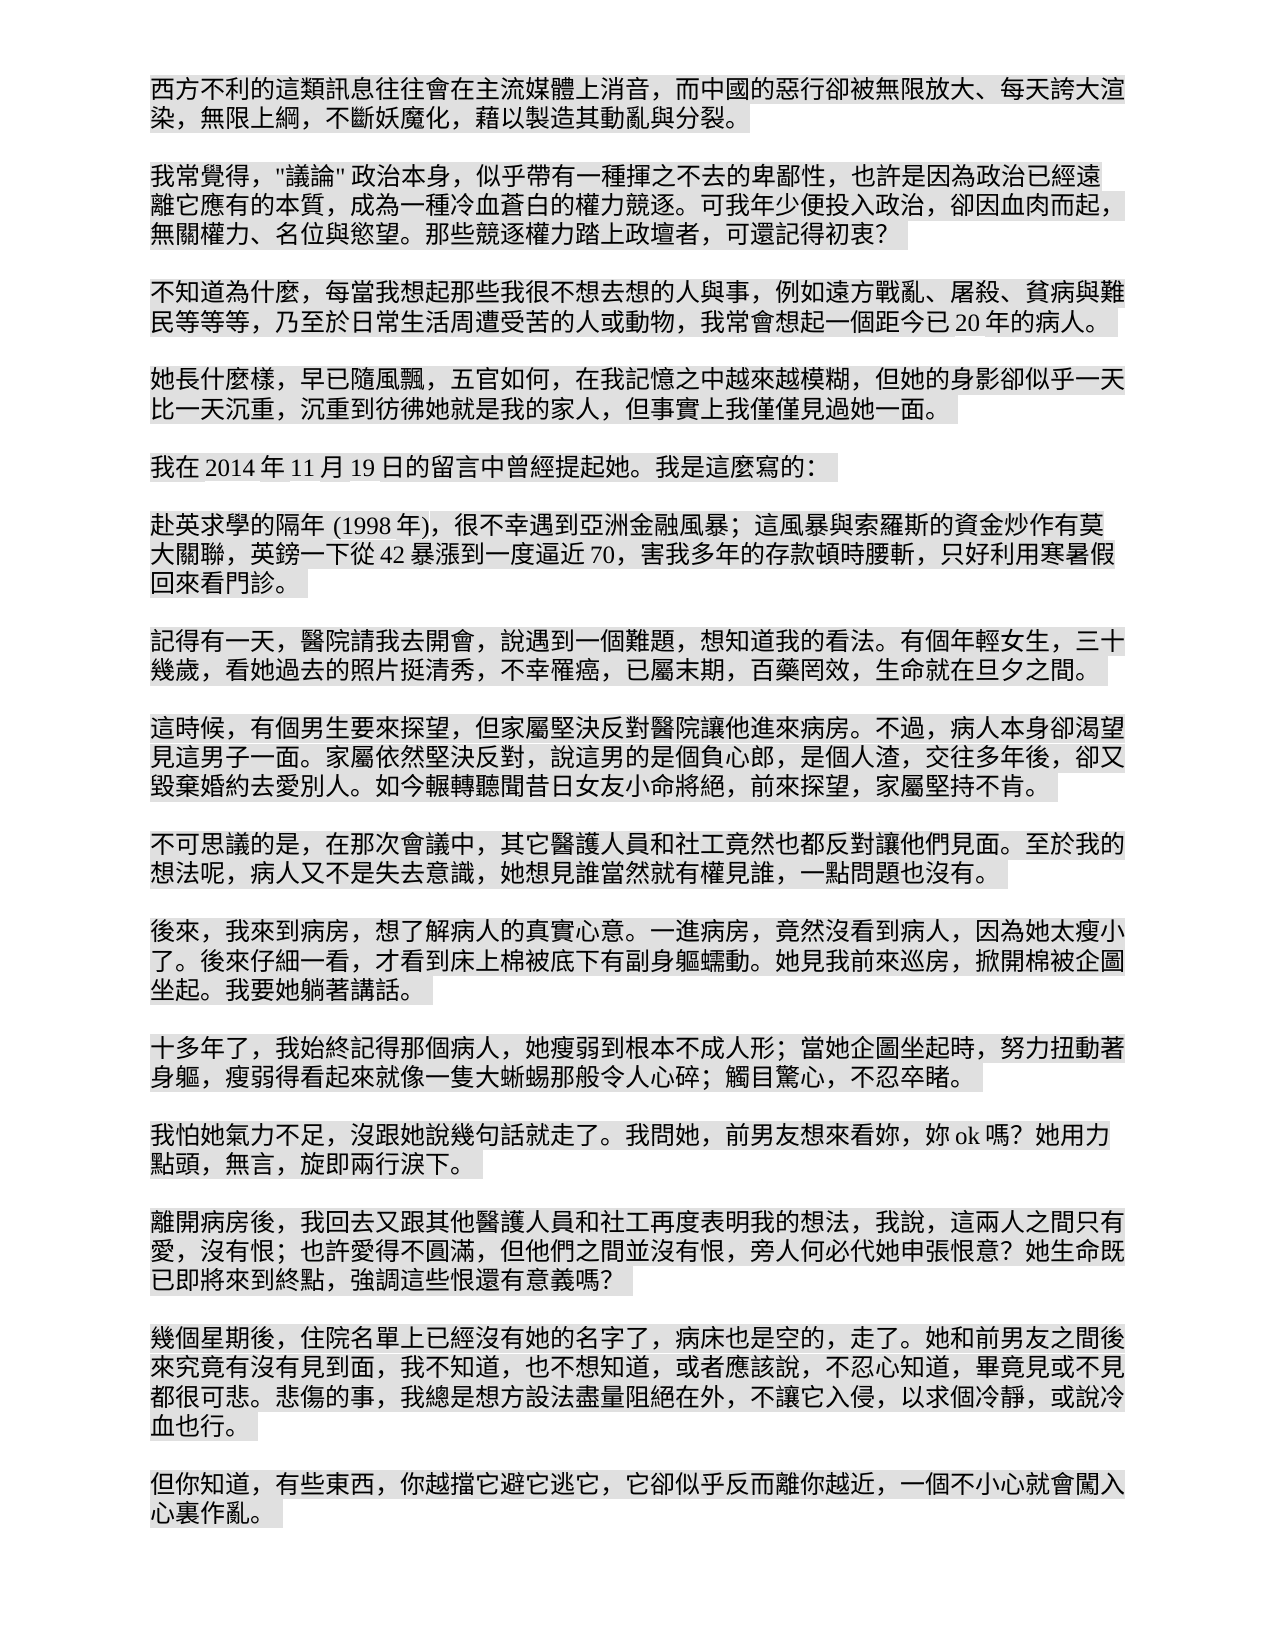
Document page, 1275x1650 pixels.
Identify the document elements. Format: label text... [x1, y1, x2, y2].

text 卡韓政變 (87)：競逐權力者，可還記得初衷？ 陳真 2019. 06. 18. (續 2019.06.14. 17:16、2019.06.16.16:27以及續一切的一切) 請先看文末報導 (童偷娃娃，美警掏槍捕父母，民怨四起)。這事如果發生在祖國大陸，經過西方主流媒體無日無之的熱烈報導，一堆所謂愛好民主自由與人權的人士，不知道又要怎麼哭爸哭母、大作文章了。 但是，儘管類似的事在美國層出不窮，主流媒體卻根本懶得過問，人們更是徹底無知無感，彷彿根本沒這回事，照樣高歌西方民主與人權之偉大。 十六年前，亦即 2003年，我在報紙上寫了篇文章，標題是 "美國用監獄來「治療」精神病患"，主要是根據 Human Rights Watch 的一份歷時兩年、長達兩百多頁的調查報告： https://bit.ly/31Hr5xd 報告指出，美國監獄中有六分之一是精神病患，包括精神分裂症 (亦即改名後之思覺失調症)、躁鬱症和重度憂鬱症等。更為駭人聽聞的是，在美國，被送往監牢的精神病患人數，竟然是在醫院中接受治療者的三倍。 報告指出，美國監獄中的精神病患例行性地遭到毆打、惡意虐待、操控與性侵。注意喔，不是偶發個案，而是 "例行性" (routinely)。該報告的作者之一 Jamie Fellner 說：「在美國這個國家，監獄竟然變成精神病患的主要『治療』機構。」他說，之所以造成這種「把病人當成犯人來囚禁」的慘況，主要是因為美國的「精神醫療服務系統之破碎與缺乏資金」。簡單說就是無利可圖；而國家也不願把錢花在這上面。 「人權觀察組織」("Human Rights Watch) 的主任在報告中做出結論：「除非你很有錢，要不然，你幾乎不可能在美國這個國家取得精神醫療服務。」「至於那些比較窮或是無家可歸的精神病患，即便他們只是違反一些根本微不足道的規定，而且沒有涉及任何暴力，卻仍然經常因此被打入監牢。」 時隔十多年，美國有錢人持續發大財，但是，美國的精神病人處境卻比過往更為艱難而可怕。比方說，2015年 "Human Rights Watch" 又做了一份一百多頁的調查研究，標題是 "Callous and Cruel：Use of Force against Inmates with Mental Disabilities in US Jails and Prisons" (冷血與殘酷：美國監牢之暴力對待精神病患)，副標是 "Pain and Punishment for Symptoms Behind Bars" (鐵窗後的痛苦與懲罰)。 https://bit.ly/2syrv9o 肆無忌憚的虐待，動輒刑求、毆打、電棒襲擊乃至性侵，或剝奪飲水、任其挨餓；有的還活活餓死，把他們當成比畜牲還不如。我實在不想多講了。有一段 Human Rights Watch發佈的影片，各位自己看吧： https://bit.ly/1QBQlJo 我並非要說美國人權好可怕而中國好棒，我只是想說，不應該把這類議題當成一種政治操弄醜化異己的手段與武器。因為，整天指控他人的美國，人權狀況同樣也很可怕，只是對西方不利的這類訊息往往會在主流媒體上消音，而中國的惡行卻被無限放大、每天誇大渲染，無限上綱，不斷妖魔化，藉以製造其動亂與分裂。 我常覺得，"議論" 政治本身，似乎帶有一種揮之不去的卑鄙性，也許是因為政治已經遠離它應有的本質，成為一種冷血蒼白的權力競逐。可我年少便投入政治，卻因血肉而起，無關權力、名位與慾望。那些競逐權力踏上政壇者，可還記得初衷？ 不知道為什麼，每當我想起那些我很不想去想的人與事，例如遠方戰亂、屠殺、貧病與難民等等等，乃至於日常生活周遭受苦的人或動物，我常會想起一個距今已20年的病人。 她長什麼樣，早已隨風飄，五官如何，在我記憶之中越來越模糊，但她的身影卻似乎一天比一天沉重，沉重到彷彿她就是我的家人，但事實上我僅僅見過她一面。 我在2014年11月19日的留言中曾經提起她。我是這麼寫的： 赴英求學的隔年 (1998年)，很不幸遇到亞洲金融風暴；這風暴與索羅斯的資金炒作有莫大關聯，英鎊一下從42暴漲到一度逼近70，害我多年的存款頓時腰斬，只好利用寒暑假回來看門診。 記得有一天，醫院請我去開會，說遇到一個難題，想知道我的看法。有個年輕女生，三十幾歲，看她過去的照片挺清秀，不幸罹癌，已屬末期，百藥罔效，生命就在旦夕之間。 這時候，有個男生要來探望，但家屬堅決反對醫院讓他進來病房。不過，病人本身卻渴望見這男子一面。家屬依然堅決反對，說這男的是個負心郎，是個人渣，交往多年後，卻又毀棄婚約去愛別人。如今輾轉聽聞昔日女友小命將絕，前來探望，家屬堅持不肯。 不可思議的是，在那次會議中，其它醫護人員和社工竟然也都反對讓他們見面。至於我的想法呢，病人又不是失去意識，她想見誰當然就有權見誰，一點問題也沒有。 後來，我來到病房，想了解病人的真實心意。一進病房，竟然沒看到病人，因為她太瘦小了。後來仔細一看，才看到床上棉被底下有副身軀蠕動。她見我前來巡房，掀開棉被企圖坐起。我要她躺著講話。 十多年了，我始終記得那個病人，她瘦弱到根本不成人形；當她企圖坐起時，努力扭動著身軀，瘦弱得看起來就像一隻大蜥蜴那般令人心碎；觸目驚心，不忍卒睹。 我怕她氣力不足，沒跟她說幾句話就走了。我問她，前男友想來看妳，妳ok嗎？她用力點頭，無言，旋即兩行淚下。 離開病房後，我回去又跟其他醫護人員和社工再度表明我的想法，我說，這兩人之間只有愛，沒有恨；也許愛得不圓滿，但他們之間並沒有恨，旁人何必代她申張恨意？她生命既已即將來到終點，強調這些恨還有意義嗎？ 幾個星期後，住院名單上已經沒有她的名字了，病床也是空的，走了。她和前男友之間後來究竟有沒有見到面，我不知道，也不想知道，或者應該說，不忍心知道，畢竟見或不見都很可悲。悲傷的事，我總是想方設法盡量阻絕在外，不讓它入侵，以求個冷靜，或說冷血也行。 但你知道，有些東西，你越擋它避它逃它，它卻似乎反而離你越近，一個不小心就會闖入心裏作亂。 ================= 童偷娃娃美警掏槍捕父母 民怨四起 路透社 2019年6月17日 （路透鳳凰城16日電）美國鳳凰城警方因一名4歲女童被控順手帶走商場娃娃，掏出配槍指向坐在車內的父母，整個過程遭人錄影並上傳網路，造成民怨沸騰。 事件發生在上個月27日，據手機拍攝的影片和當事人說法，一男一女攜兩名女童離開連鎖雜貨店家多樂（Family Dollar Stores）時，沒注意到他們4歲女兒把一個沒付錢的娃娃帶出店外。 警方在接獲店員通報後，在商場附近的公寓社區停車場攔下這家人，至少一名員警拔槍並對大人咒罵，吼著要他們舉起雙手步下座車，並威脅他們若不照辦就準備挨子彈。 由路人拍下的影片顯示，24歲的媽媽哈波（Iesha Harper）步下車時，懷中抱著1歲女兒，另一手牽著4歲女兒，一名員警對她大吼大叫，一名員警則拿出手銬銬住她22歲未婚夫艾姆斯（Dravon Ames）。 [150, 75, 1125, 1557]
